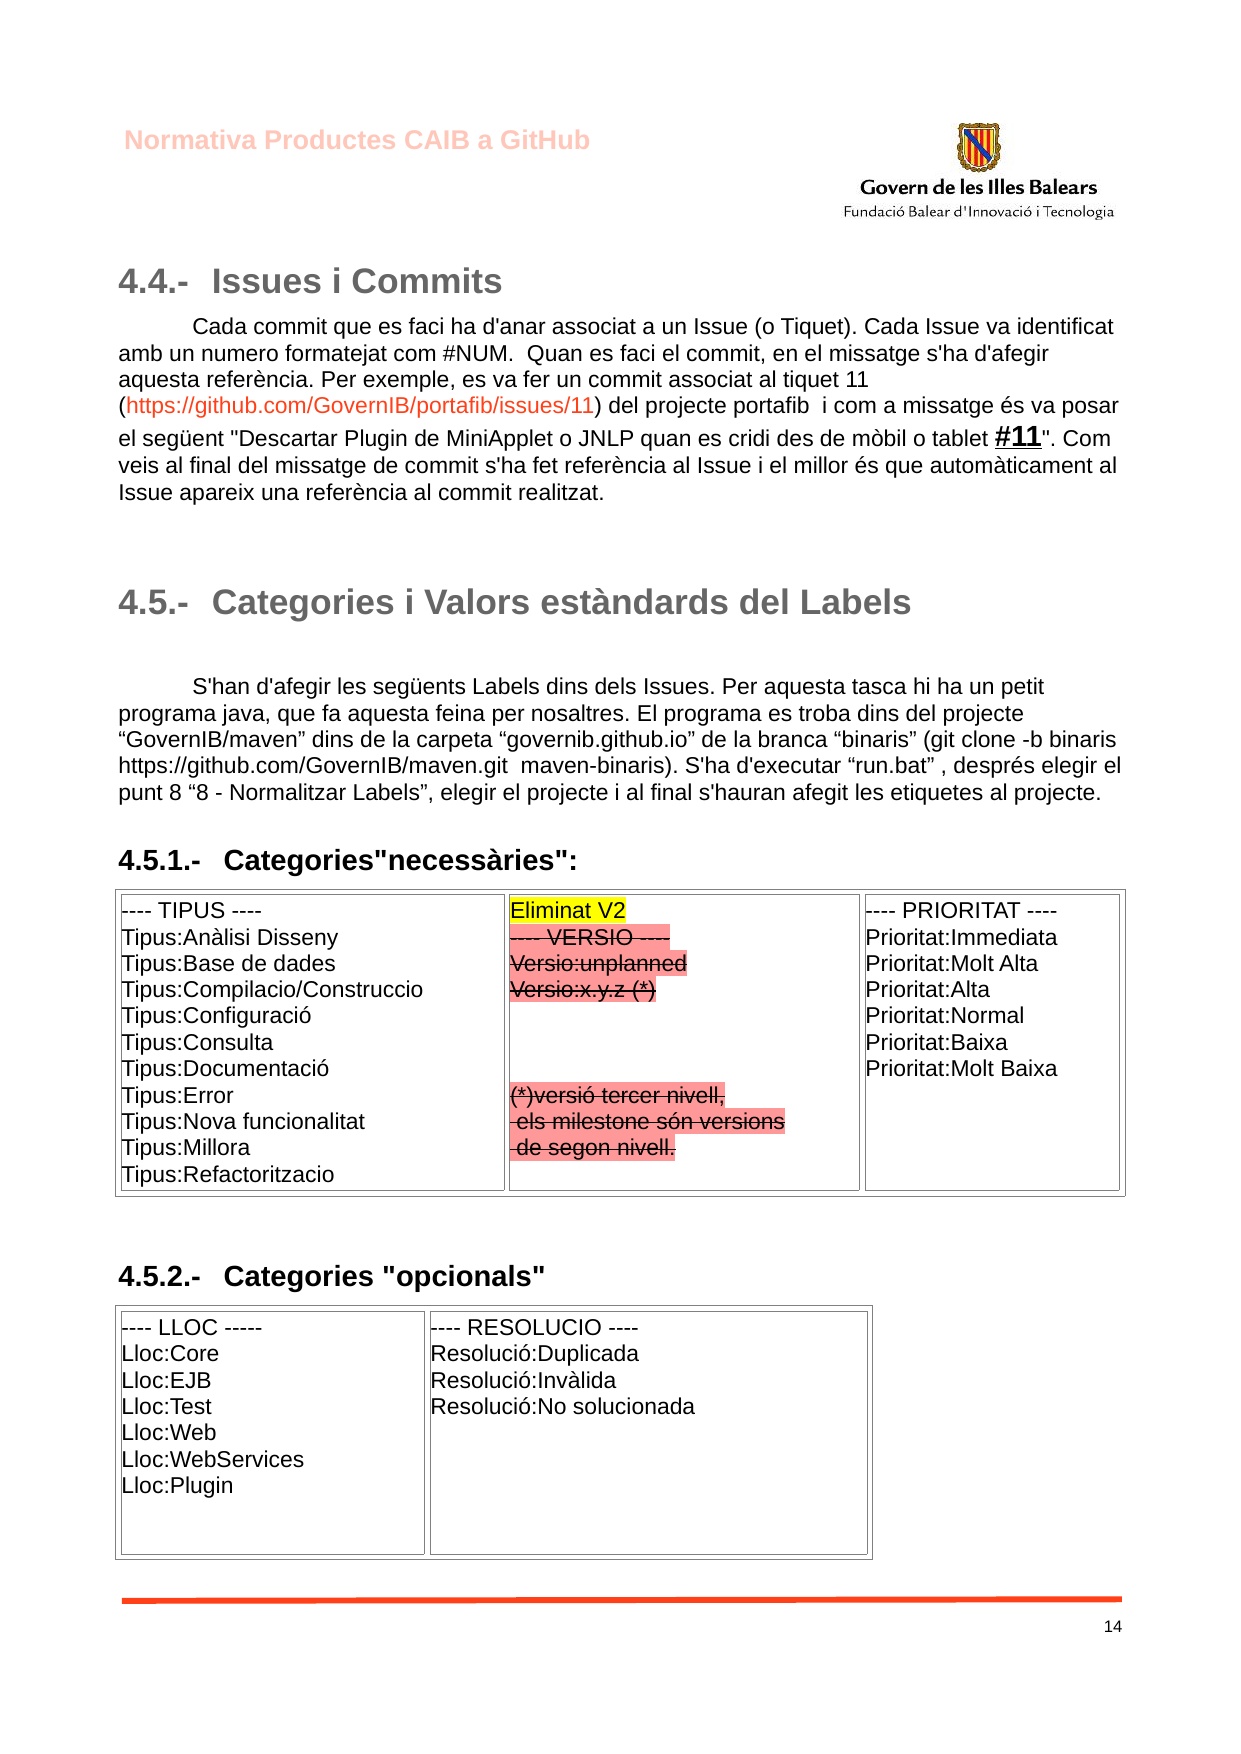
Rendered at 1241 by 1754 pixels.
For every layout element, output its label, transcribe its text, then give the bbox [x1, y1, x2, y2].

subtitle Categories i Valors estàndards del Labels [118, 581, 1122, 622]
subtitle Categories "opcionals" [118, 1259, 1122, 1293]
table_header ---- LLOC ----- Lloc:Core Lloc:EJB Lloc:Test Lloc:Web Lloc:WebServices Lloc:Plugin [118, 1306, 427, 1554]
table_header Eliminat V2 ---- VERSIO ---- Versio:unplanned Versio:x.y.z (*) (*)versió tercer nivell, els milestone són versions de segon nivell. [507, 890, 862, 1190]
table_header ---- PRIORITAT ---- Prioritat:Immediata Prioritat:Molt Alta Prioritat:Alta Prioritat:Normal Prioritat:Baixa Prioritat:Molt Baixa [862, 890, 1122, 1190]
text S'han d'afegir les següents Labels dins dels Issues. Per aquesta tasca hi ha un petit programa java, que fa aquesta feina per nosaltres. El programa es troba dins del projecte “GovernIB/maven” dins de la carpeta “governib.github.io” de la branca “binaris” (git clone -b binaris https://github.com/GovernIB/maven.git maven-binaris). S'ha d'executar “run.bat” , després elegir el punt 8 “8 - Normalitzar Labels”, elegir el projecte i al final s'hauran afegit les etiquetes al projecte. [118, 673, 1122, 805]
text Cada commit que es faci ha d'anar associat a un Issue (o Tiquet). Cada Issue va identificat amb un numero formatejat com #NUM. Quan es faci el commit, en el missatge s'ha d'afegir aquesta referència. Per exemple, es va fer un commit associat al tiquet 11 (https://github.com/GovernIB/portafib/issues/11) del projecte portafib i com a missatge és va posar el següent "Descartar Plugin de MiniApplet o JNLP quan es cridi des de mòbil o tablet #11". Com veis al final del missatge de commit s'ha fet referència al Issue i el millor és que automàticament al Issue apareix una referència al commit realitzat. [118, 313, 1122, 505]
subtitle Categories"necessàries": [118, 842, 1122, 876]
picture [840, 123, 1117, 220]
subtitle Issues i Commits [118, 260, 1122, 301]
table_header ---- TIPUS ---- Tipus:Anàlisi Disseny Tipus:Base de dades Tipus:Compilacio/Construccio Tipus:Configuració Tipus:Consulta Tipus:Documentació Tipus:Error Tipus:Nova funcionalitat Tipus:Millora Tipus:Refactoritzacio [118, 890, 507, 1190]
table_header ---- RESOLUCIO ---- Resolució:Duplicada Resolució:Invàlida Resolució:No solucionada [427, 1306, 870, 1554]
